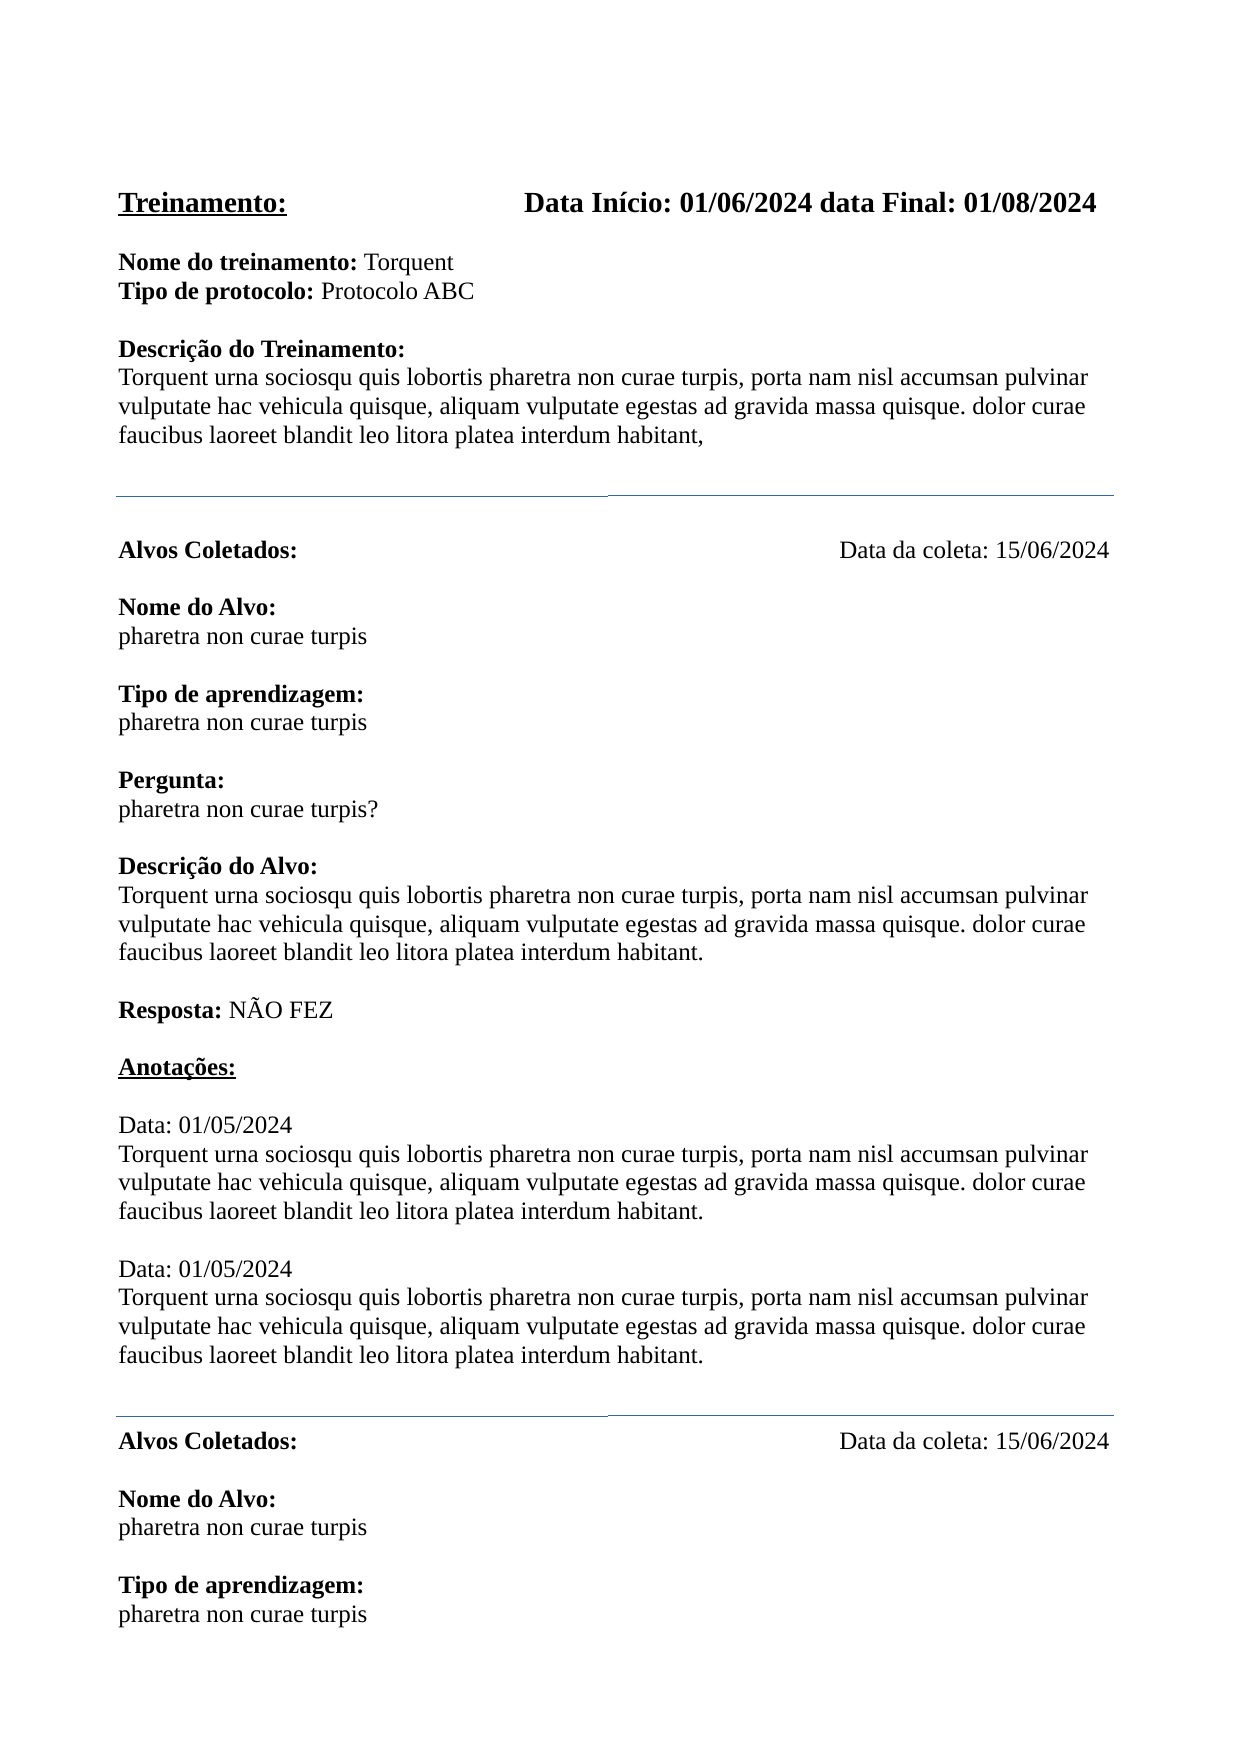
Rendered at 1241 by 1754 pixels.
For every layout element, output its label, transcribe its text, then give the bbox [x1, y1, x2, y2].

text pharetra non curae turpis [118, 707, 1122, 736]
text Nome do Alvo: [118, 592, 1122, 621]
text Data: 01/05/2024 [118, 1110, 1122, 1139]
text Nome do Alvo: [118, 1484, 1122, 1512]
text pharetra non curae turpis [118, 621, 1122, 650]
text Pergunta: [118, 765, 1122, 794]
text Torquent urna sociosqu quis lobortis pharetra non curae turpis, porta nam nisl accumsan pulvinar vulputate hac vehicula quisque, aliquam vulputate egestas ad gravida massa quisque. dolor curae faucibus laoreet blandit leo litora platea interdum habitant, [118, 362, 1122, 449]
text Torquent urna sociosqu quis lobortis pharetra non curae turpis, porta nam nisl accumsan pulvinar vulputate hac vehicula quisque, aliquam vulputate egestas ad gravida massa quisque. dolor curae faucibus laoreet blandit leo litora platea interdum habitant. [118, 1139, 1122, 1225]
text Resposta: NÃO FEZ [118, 995, 1122, 1024]
text Torquent urna sociosqu quis lobortis pharetra non curae turpis, porta nam nisl accumsan pulvinar vulputate hac vehicula quisque, aliquam vulputate egestas ad gravida massa quisque. dolor curae faucibus laoreet blandit leo litora platea interdum habitant. [118, 880, 1122, 966]
text Tipo de aprendizagem: [118, 679, 1122, 707]
text Treinamento: Data Início: 01/06/2024 data Final: 01/08/2024 [118, 185, 1122, 219]
text Alvos Coletados: Data da coleta: 15/06/2024 [118, 535, 1122, 564]
text Anotações: [118, 1052, 1122, 1081]
text pharetra non curae turpis? [118, 794, 1122, 822]
text pharetra non curae turpis [118, 1599, 1122, 1627]
text Alvos Coletados: Data da coleta: 15/06/2024 [118, 1426, 1122, 1455]
text Nome do treinamento: Torquent [118, 247, 1122, 276]
text Tipo de protocolo: Protocolo ABC [118, 276, 1122, 305]
text Data: 01/05/2024 [118, 1254, 1122, 1282]
text Torquent urna sociosqu quis lobortis pharetra non curae turpis, porta nam nisl accumsan pulvinar vulputate hac vehicula quisque, aliquam vulputate egestas ad gravida massa quisque. dolor curae faucibus laoreet blandit leo litora platea interdum habitant. [118, 1282, 1122, 1369]
text Descrição do Alvo: [118, 851, 1122, 880]
text pharetra non curae turpis [118, 1512, 1122, 1541]
text Tipo de aprendizagem: [118, 1570, 1122, 1599]
text Descrição do Treinamento: [118, 334, 1122, 362]
